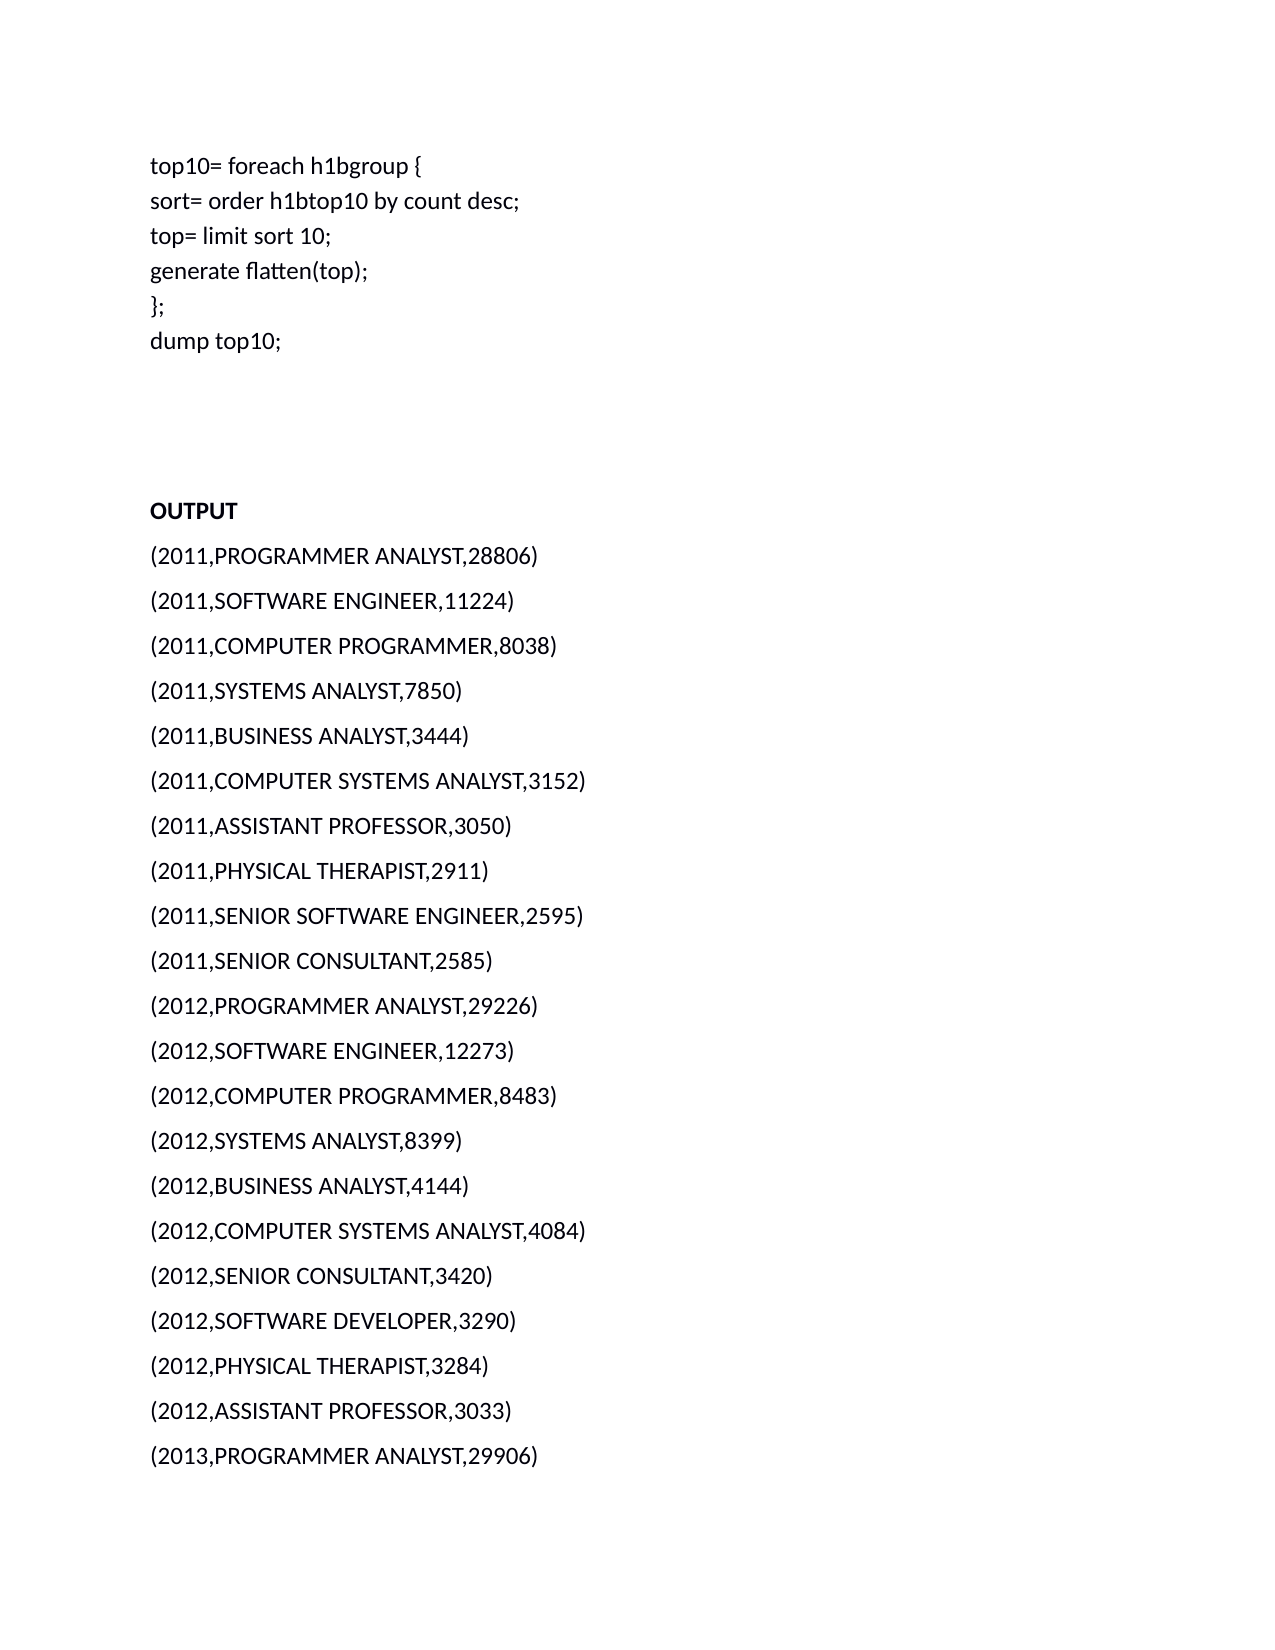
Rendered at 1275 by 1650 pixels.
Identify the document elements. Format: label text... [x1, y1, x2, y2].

text top10= foreach h1bgroup { [150, 150, 1125, 181]
text (2011,COMPUTER SYSTEMS ANALYST,3152) [150, 765, 1125, 796]
text (2012,SYSTEMS ANALYST,8399) [150, 1125, 1125, 1156]
text (2011,SOFTWARE ENGINEER,11224) [150, 585, 1125, 616]
text (2011,ASSISTANT PROFESSOR,3050) [150, 810, 1125, 841]
text dump top10; [150, 325, 1125, 356]
text }; [150, 290, 1125, 321]
text top= limit sort 10; [150, 220, 1125, 251]
text OUTPUT [150, 495, 1125, 526]
text generate flatten(top); [150, 255, 1125, 286]
text sort= order h1btop10 by count desc; [150, 185, 1125, 216]
text (2012,BUSINESS ANALYST,4144) [150, 1170, 1125, 1201]
text (2012,SENIOR CONSULTANT,3420) [150, 1260, 1125, 1291]
text (2012,COMPUTER PROGRAMMER,8483) [150, 1080, 1125, 1111]
text (2011,SENIOR SOFTWARE ENGINEER,2595) [150, 900, 1125, 931]
text (2013,PROGRAMMER ANALYST,29906) [150, 1440, 1125, 1471]
text (2011,COMPUTER PROGRAMMER,8038) [150, 630, 1125, 661]
text (2012,ASSISTANT PROFESSOR,3033) [150, 1395, 1125, 1426]
text (2011,PHYSICAL THERAPIST,2911) [150, 855, 1125, 886]
text (2011,SENIOR CONSULTANT,2585) [150, 945, 1125, 976]
text (2012,SOFTWARE DEVELOPER,3290) [150, 1305, 1125, 1336]
text (2011,SYSTEMS ANALYST,7850) [150, 675, 1125, 706]
text (2012,COMPUTER SYSTEMS ANALYST,4084) [150, 1215, 1125, 1246]
text (2011,BUSINESS ANALYST,3444) [150, 720, 1125, 751]
text (2012,PHYSICAL THERAPIST,3284) [150, 1350, 1125, 1381]
text (2012,PROGRAMMER ANALYST,29226) [150, 990, 1125, 1021]
text (2011,PROGRAMMER ANALYST,28806) [150, 540, 1125, 571]
text (2012,SOFTWARE ENGINEER,12273) [150, 1035, 1125, 1066]
